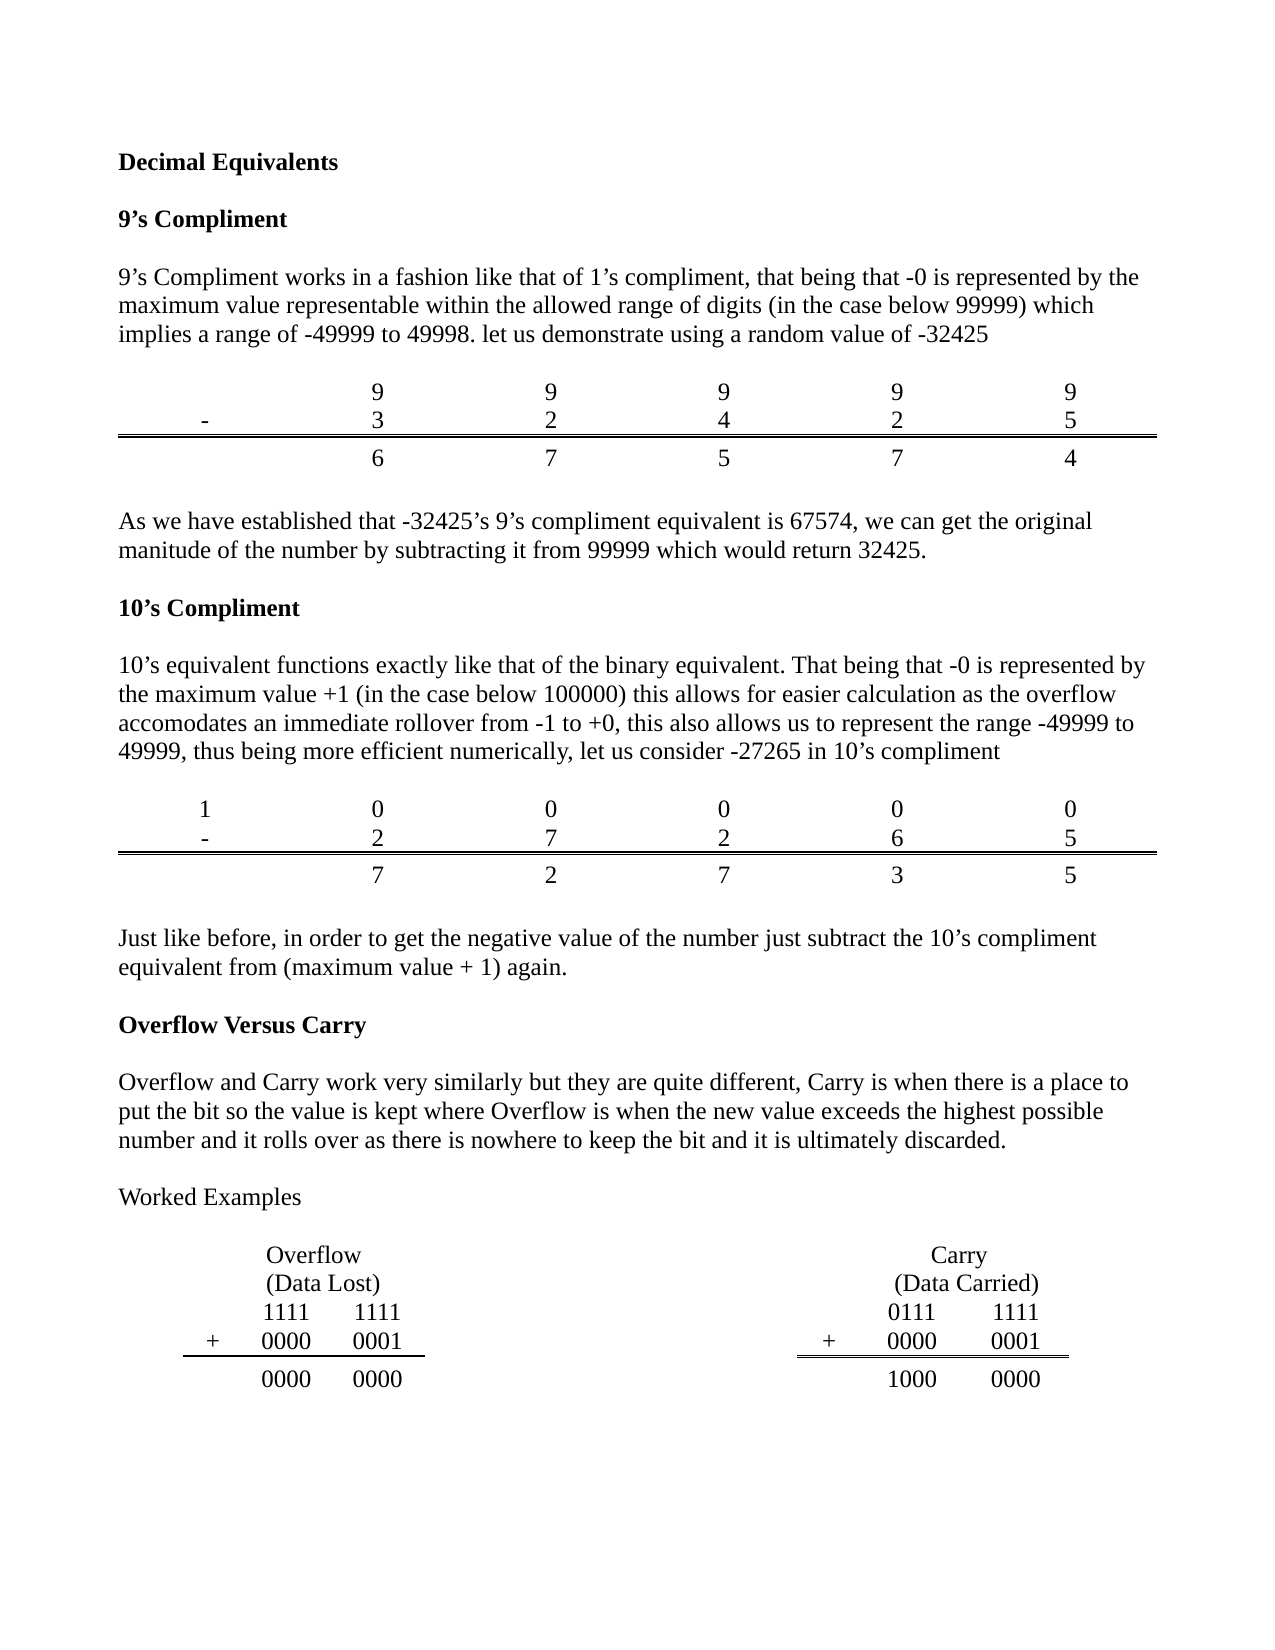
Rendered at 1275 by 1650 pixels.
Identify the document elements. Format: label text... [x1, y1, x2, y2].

table_cell 2 [638, 823, 811, 851]
table_header 9 [464, 377, 637, 406]
table_cell 0000 [330, 1357, 425, 1398]
table_cell 5 [984, 855, 1157, 895]
table_cell 2 [464, 855, 637, 895]
table_cell [118, 438, 291, 478]
text 9’s Compliment works in a fashion like that of 1’s compliment, that being that -0 is represented by the maximum value representable within the allowed range of digits (in the case below 99999) which implies a range of -49999 to 49998. let us demonstrate using a random value of -32425 [118, 262, 1157, 348]
table_cell [118, 855, 291, 895]
table_header 0 [984, 794, 1157, 823]
table_cell + [183, 1326, 242, 1355]
table_header 9 [291, 377, 464, 406]
text 10’s equivalent functions exactly like that of the binary equivalent. That being that -0 is represented by the maximum value +1 (in the case below 100000) this allows for easier calculation as the overflow accomodates an immediate rollover from -1 to +0, this also allows us to represent the range -49999 to 49999, thus being more efficient numerically, let us consider -27265 in 10’s compliment [118, 650, 1157, 765]
table_cell + [797, 1326, 861, 1355]
text 10’s Compliment [118, 593, 1157, 621]
text Just like before, in order to get the negative value of the number just subtract the 10’s compliment equivalent from (maximum value + 1) again. [118, 923, 1157, 981]
table_cell 2 [291, 823, 464, 851]
text Overflow and Carry work very similarly but they are quite different, Carry is when there is a place to put the bit so the value is kept where Overflow is when the new value exceeds the highest possible number and it rolls over as there is nowhere to keep the bit and it is ultimately discarded. [118, 1067, 1157, 1153]
table_cell 7 [638, 855, 811, 895]
table_cell 0001 [963, 1326, 1069, 1355]
table_cell 0000 [963, 1358, 1069, 1398]
table_header [797, 1297, 861, 1326]
table_cell [183, 1357, 242, 1398]
table_header [425, 1297, 797, 1326]
table_cell 2 [811, 406, 984, 434]
table_cell 6 [811, 823, 984, 851]
table_header 9 [638, 377, 811, 406]
table_cell 6 [291, 438, 464, 478]
table_cell 1000 [861, 1358, 962, 1398]
table_cell 4 [638, 406, 811, 434]
table_cell 7 [464, 823, 637, 851]
table_cell 7 [464, 438, 637, 478]
table_cell [425, 1326, 797, 1355]
table_cell 5 [984, 823, 1157, 851]
table_header 1111 [330, 1297, 425, 1326]
table_cell 2 [464, 406, 637, 434]
text (Data Lost) (Data Carried) [118, 1268, 1157, 1297]
table_header 9 [811, 377, 984, 406]
table_cell - [118, 823, 291, 851]
table_cell 7 [811, 438, 984, 478]
table_header 1 [118, 794, 291, 823]
table_header 0 [291, 794, 464, 823]
table_cell [797, 1358, 861, 1398]
text As we have established that -32425’s 9’s compliment equivalent is 67574, we can get the original manitude of the number by subtracting it from 99999 which would return 32425. [118, 506, 1157, 564]
table_header [118, 377, 291, 406]
table_cell 7 [291, 855, 464, 895]
text 9’s Compliment [118, 204, 1157, 233]
table_cell 5 [638, 438, 811, 478]
table_header 1111 [242, 1297, 330, 1326]
table_header [183, 1297, 242, 1326]
text Overflow Carry [118, 1240, 1157, 1268]
table_header 0 [638, 794, 811, 823]
table_header 0 [811, 794, 984, 823]
table_header 9 [984, 377, 1157, 406]
table_cell 4 [984, 438, 1157, 478]
table_cell - [118, 406, 291, 434]
text Decimal Equivalents [118, 147, 1157, 176]
table_cell 0000 [242, 1357, 330, 1398]
table_cell 0001 [330, 1326, 425, 1355]
table_cell 0000 [242, 1326, 330, 1355]
table_cell [425, 1355, 797, 1398]
table_header 0111 [861, 1297, 962, 1326]
table_header 1111 [963, 1297, 1069, 1326]
table_cell 0000 [861, 1326, 962, 1355]
table_cell 3 [811, 855, 984, 895]
table_cell 3 [291, 406, 464, 434]
text Worked Examples [118, 1182, 1157, 1211]
table_header 0 [464, 794, 637, 823]
text Overflow Versus Carry [118, 1010, 1157, 1067]
table_cell 5 [984, 406, 1157, 434]
